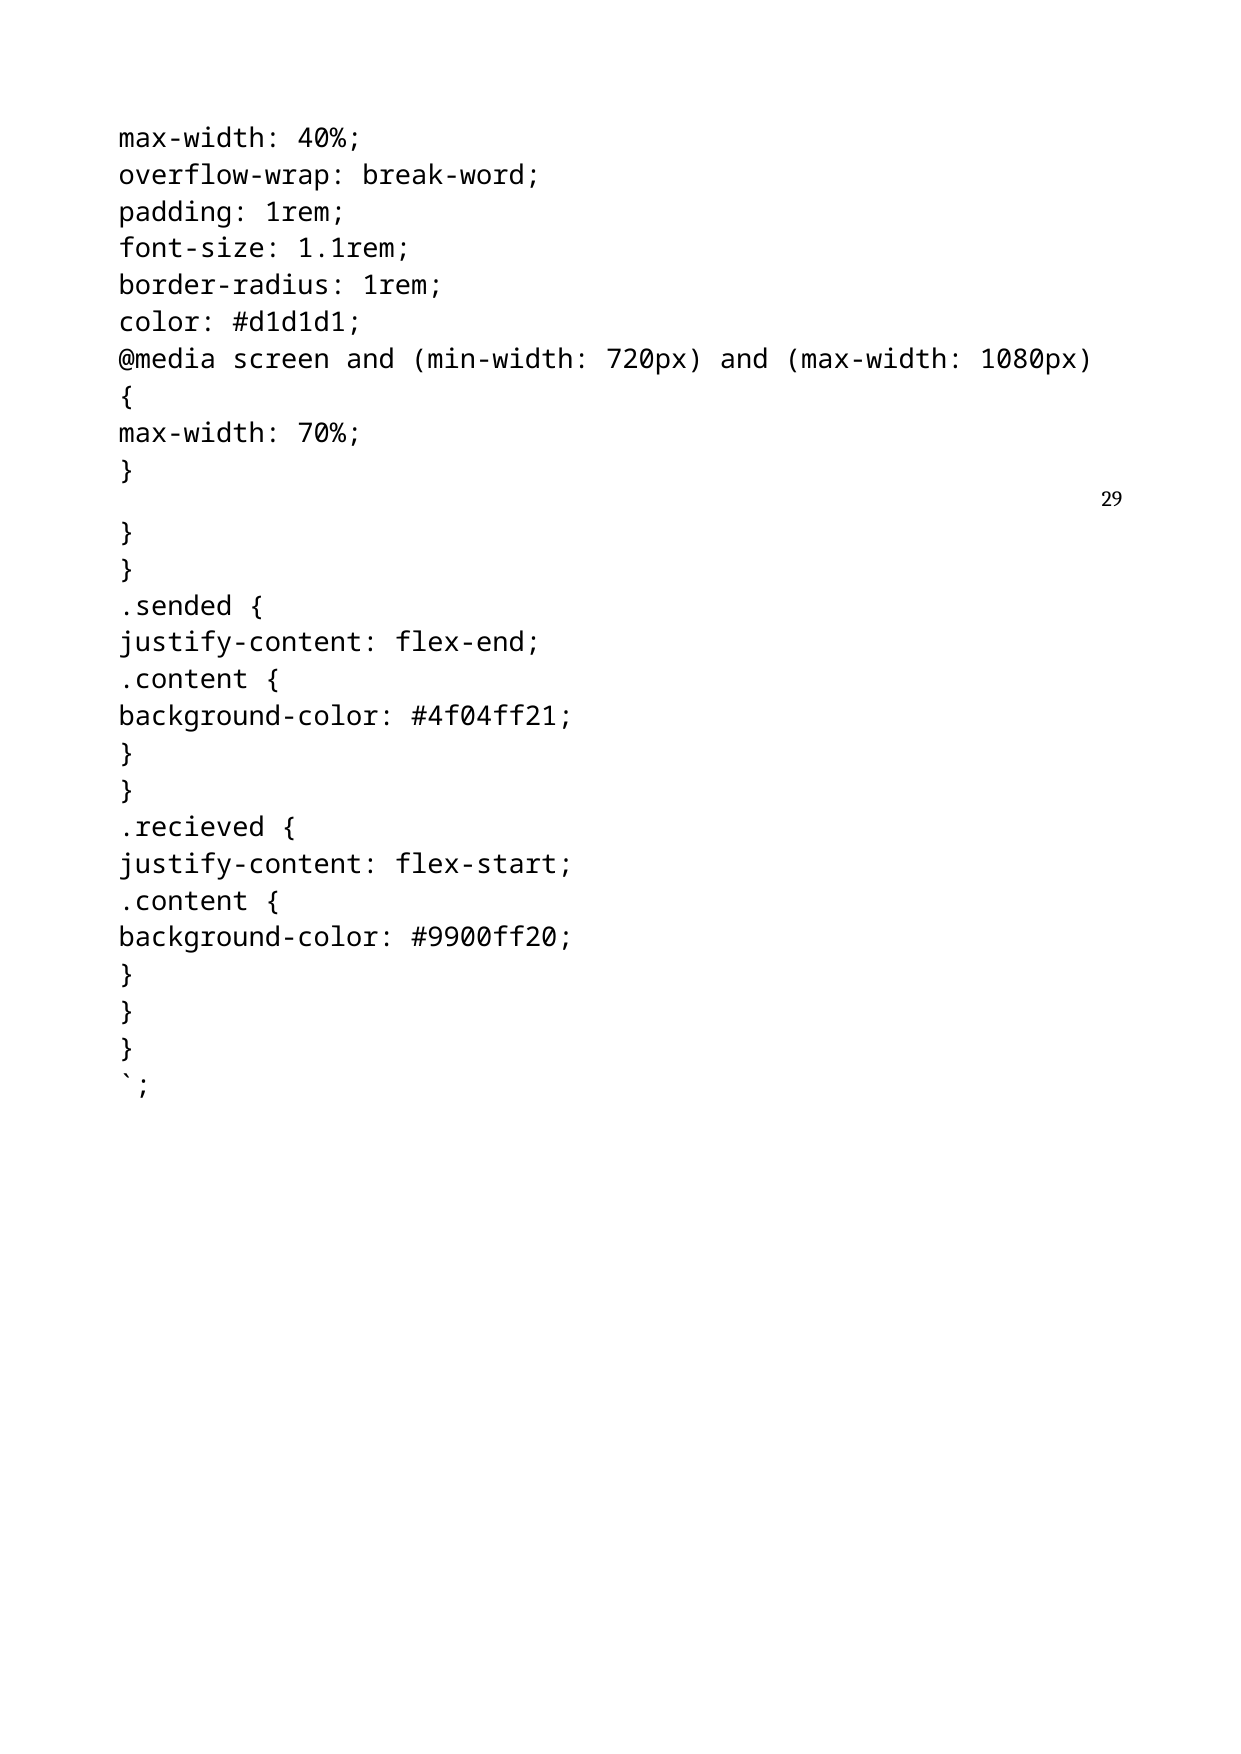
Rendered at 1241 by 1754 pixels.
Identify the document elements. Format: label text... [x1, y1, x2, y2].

text overflow-wrap: break-word; [118, 155, 1122, 192]
text max-width: 70%; [118, 413, 1122, 450]
text .content { [118, 660, 1122, 697]
text } [118, 1028, 1122, 1065]
text } [118, 512, 1122, 549]
text } [118, 992, 1122, 1028]
text .content { [118, 881, 1122, 918]
text } [118, 450, 1122, 487]
text justify-content: flex-start; [118, 844, 1122, 881]
text font-size: 1.1rem; [118, 229, 1122, 266]
text background-color: #9900ff20; [118, 918, 1122, 955]
text max-width: 40%; [118, 118, 1122, 155]
text justify-content: flex-end; [118, 623, 1122, 660]
text } [118, 549, 1122, 586]
text .recieved { [118, 807, 1122, 844]
text } [118, 733, 1122, 770]
text color: #d1d1d1; [118, 303, 1122, 339]
text @media screen and (min-width: 720px) and (max-width: 1080px) { [118, 339, 1122, 413]
text background-color: #4f04ff21; [118, 697, 1122, 733]
text } [118, 955, 1122, 992]
text border-radius: 1rem; [118, 266, 1122, 303]
text 29 [118, 487, 1122, 512]
text } [118, 770, 1122, 807]
text `; [118, 1065, 1122, 1102]
text .sended { [118, 586, 1122, 623]
text padding: 1rem; [118, 192, 1122, 229]
